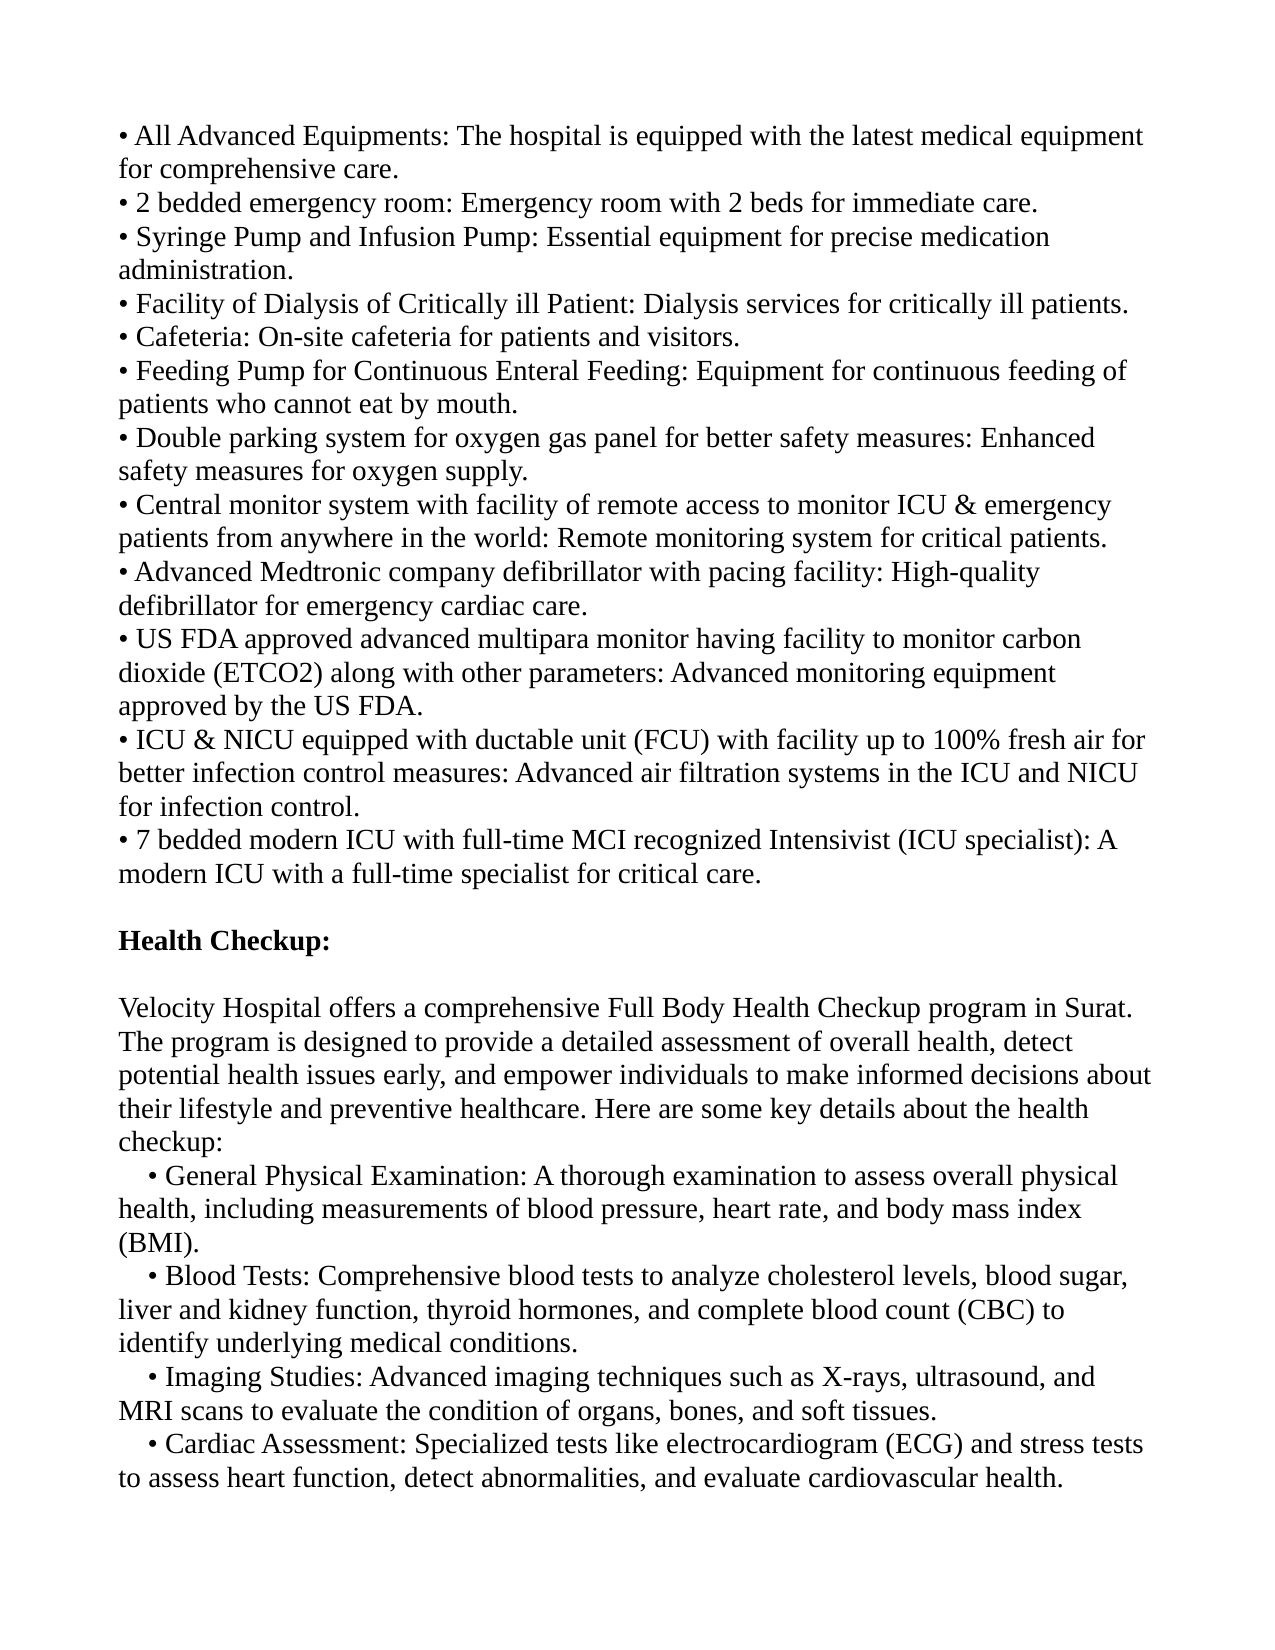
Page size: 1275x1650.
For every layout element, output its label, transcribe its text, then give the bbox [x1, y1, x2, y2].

text • All Advanced Equipments: The hospital is equipped with the latest medical equipment for comprehensive care. [118, 118, 1157, 185]
text • Imaging Studies: Advanced imaging techniques such as X-rays, ultrasound, and MRI scans to evaluate the condition of organs, bones, and soft tissues. [118, 1359, 1157, 1426]
text Health Checkup: [118, 923, 1157, 957]
text • Blood Tests: Comprehensive blood tests to analyze cholesterol levels, blood sugar, liver and kidney function, thyroid hormones, and complete blood count (CBC) to identify underlying medical conditions. [118, 1258, 1157, 1359]
text • Facility of Dialysis of Critically ill Patient: Dialysis services for critically ill patients. [118, 286, 1157, 319]
text • Cafeteria: On-site cafeteria for patients and visitors. [118, 319, 1157, 353]
text • 2 bedded emergency room: Emergency room with 2 beds for immediate care. [118, 185, 1157, 219]
text • Central monitor system with facility of remote access to monitor ICU & emergency patients from anywhere in the world: Remote monitoring system for critical patients. [118, 487, 1157, 554]
text • 7 bedded modern ICU with full-time MCI recognized Intensivist (ICU specialist): A modern ICU with a full-time specialist for critical care. [118, 822, 1157, 889]
text • Advanced Medtronic company defibrillator with pacing facility: High-quality defibrillator for emergency cardiac care. [118, 554, 1157, 621]
text • Syringe Pump and Infusion Pump: Essential equipment for precise medication administration. [118, 219, 1157, 286]
text • Double parking system for oxygen gas panel for better safety measures: Enhanced safety measures for oxygen supply. [118, 420, 1157, 487]
text • ICU & NICU equipped with ductable unit (FCU) with facility up to 100% fresh air for better infection control measures: Advanced air filtration systems in the ICU and NICU for infection control. [118, 722, 1157, 822]
text • Feeding Pump for Continuous Enteral Feeding: Equipment for continuous feeding of patients who cannot eat by mouth. [118, 353, 1157, 420]
text Velocity Hospital offers a comprehensive Full Body Health Checkup program in Surat. The program is designed to provide a detailed assessment of overall health, detect potential health issues early, and empower individuals to make informed decisions about their lifestyle and preventive healthcare. Here are some key details about the health checkup: [118, 990, 1157, 1158]
text • US FDA approved advanced multipara monitor having facility to monitor carbon dioxide (ETCO2) along with other parameters: Advanced monitoring equipment approved by the US FDA. [118, 621, 1157, 722]
text • Cardiac Assessment: Specialized tests like electrocardiogram (ECG) and stress tests to assess heart function, detect abnormalities, and evaluate cardiovascular health. [118, 1426, 1157, 1493]
text • General Physical Examination: A thorough examination to assess overall physical health, including measurements of blood pressure, heart rate, and body mass index (BMI). [118, 1158, 1157, 1258]
